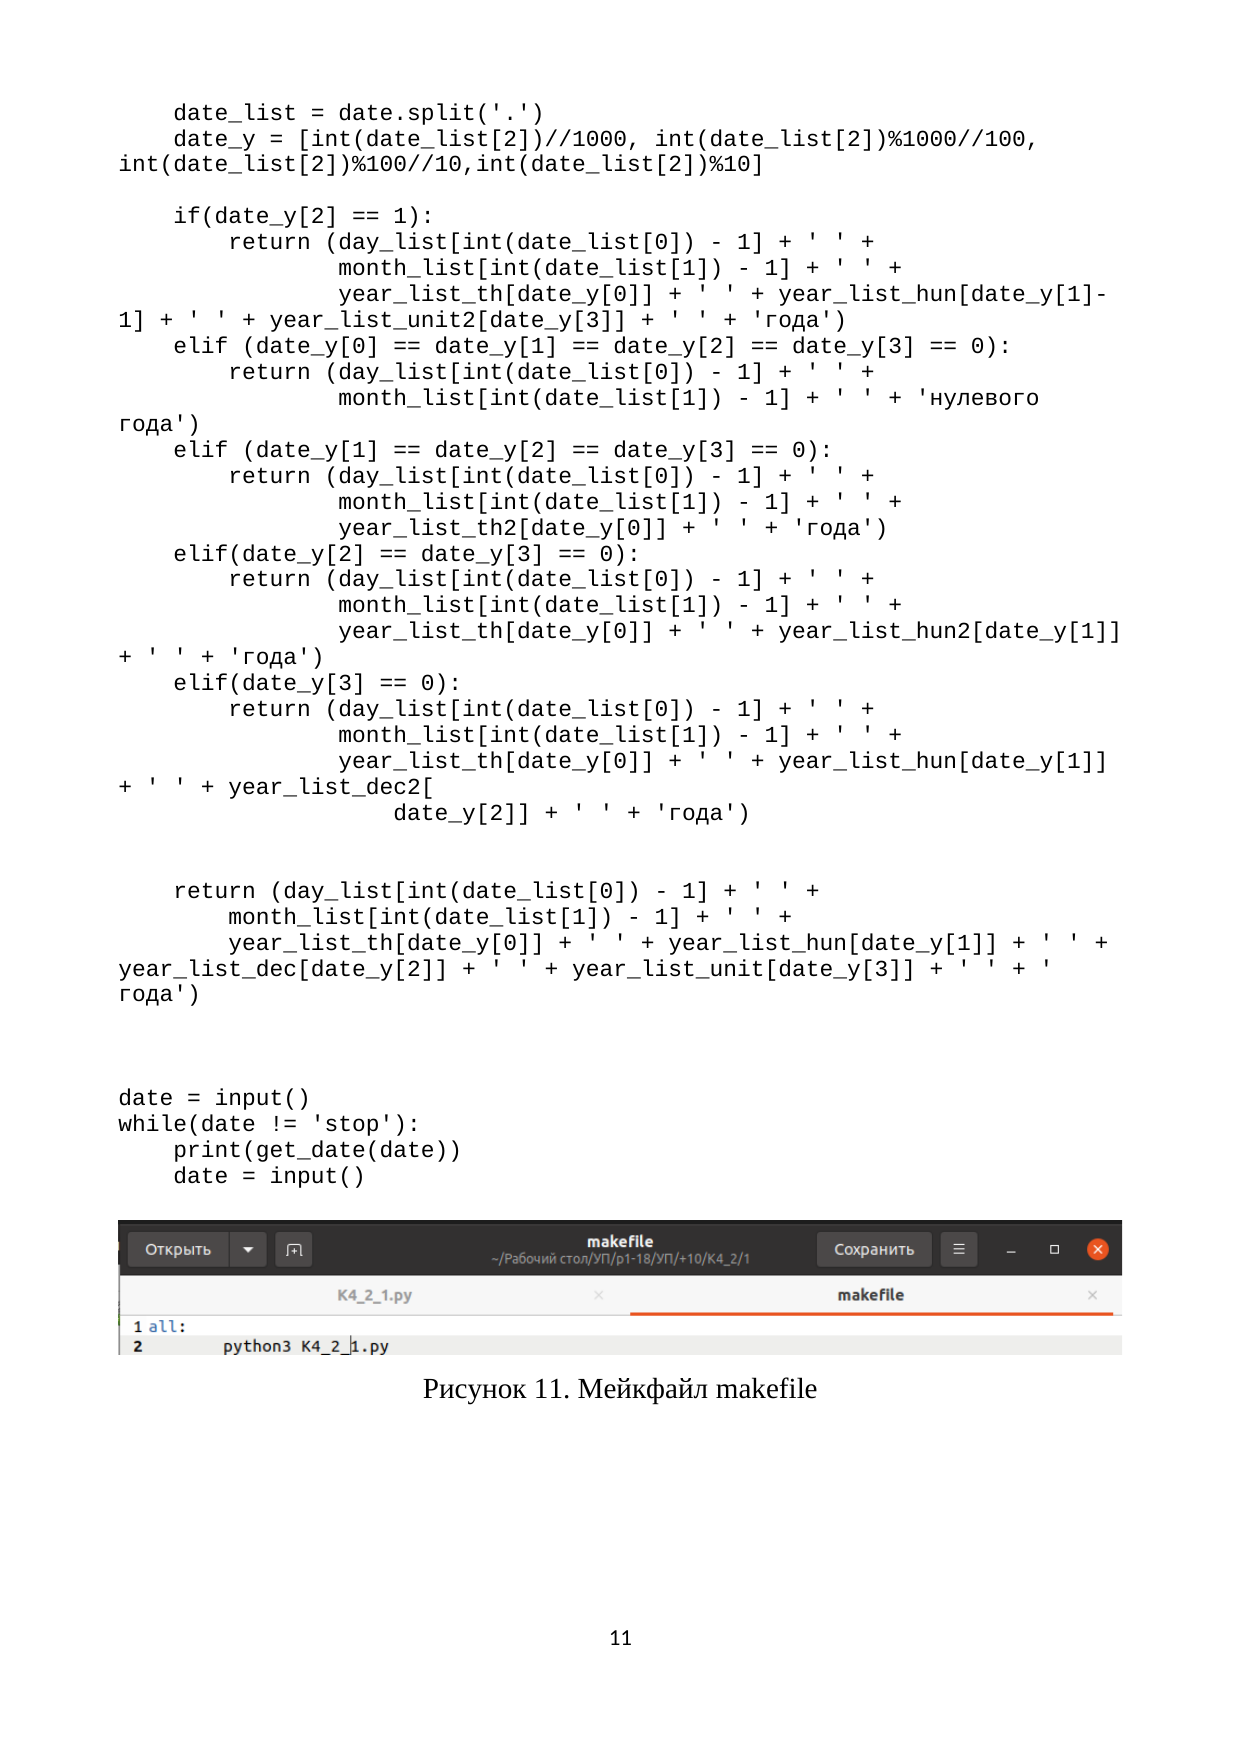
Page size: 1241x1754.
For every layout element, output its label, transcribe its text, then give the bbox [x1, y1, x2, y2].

text date_y = [int(date_list[2])//1000, int(date_list[2])%1000//100, int(date_list[2])%100//10,int(date_list[2])%10] [118, 127, 1122, 179]
text [118, 1216, 1122, 1220]
text date = input() [118, 1087, 1122, 1112]
text date = input() [118, 1164, 1122, 1190]
text elif (date_y[0] == date_y[1] == date_y[2] == date_y[3] == 0): [118, 334, 1122, 360]
text month_list[int(date_list[1]) - 1] + ' ' + [118, 905, 1122, 931]
text year_list_th[date_y[0]] + ' ' + year_list_hun[date_y[1]] + ' ' + year_list_dec2[ [118, 749, 1122, 801]
text return (day_list[int(date_list[0]) - 1] + ' ' + [118, 879, 1122, 905]
text date_y[2]] + ' ' + 'года') [118, 801, 1122, 827]
text elif (date_y[1] == date_y[2] == date_y[3] == 0): [118, 438, 1122, 464]
text year_list_th[date_y[0]] + ' ' + year_list_hun2[date_y[1]] + ' ' + 'года') [118, 620, 1122, 672]
text return (day_list[int(date_list[0]) - 1] + ' ' + [118, 360, 1122, 386]
text while(date != 'stop'): [118, 1112, 1122, 1138]
text if(date_y[2] == 1): [118, 205, 1122, 231]
text return (day_list[int(date_list[0]) - 1] + ' ' + [118, 464, 1122, 490]
text elif(date_y[3] == 0): [118, 672, 1122, 697]
text return (day_list[int(date_list[0]) - 1] + ' ' + [118, 231, 1122, 257]
text return (day_list[int(date_list[0]) - 1] + ' ' + [118, 568, 1122, 594]
text month_list[int(date_list[1]) - 1] + ' ' + [118, 594, 1122, 620]
text date_list = date.split('.') [118, 101, 1122, 127]
text month_list[int(date_list[1]) - 1] + ' ' + [118, 723, 1122, 749]
text return (day_list[int(date_list[0]) - 1] + ' ' + [118, 697, 1122, 723]
text year_list_th2[date_y[0]] + ' ' + 'года') [118, 516, 1122, 542]
text month_list[int(date_list[1]) - 1] + ' ' + [118, 490, 1122, 516]
text year_list_th[date_y[0]] + ' ' + year_list_hun[date_y[1]-1] + ' ' + year_list_unit2[date_y[3]] + ' ' + 'года') [118, 282, 1122, 334]
picture [118, 1220, 1123, 1355]
text Рисунок 11. Мейкфайл makefile [118, 1355, 1122, 1405]
text month_list[int(date_list[1]) - 1] + ' ' + 'нулевого года') [118, 386, 1122, 438]
text print(get_date(date)) [118, 1138, 1122, 1164]
text month_list[int(date_list[1]) - 1] + ' ' + [118, 257, 1122, 282]
text elif(date_y[2] == date_y[3] == 0): [118, 542, 1122, 568]
text year_list_th[date_y[0]] + ' ' + year_list_hun[date_y[1]] + ' ' + year_list_dec[date_y[2]] + ' ' + year_list_unit[date_y[3]] + ' ' + ' года') [118, 931, 1122, 1009]
